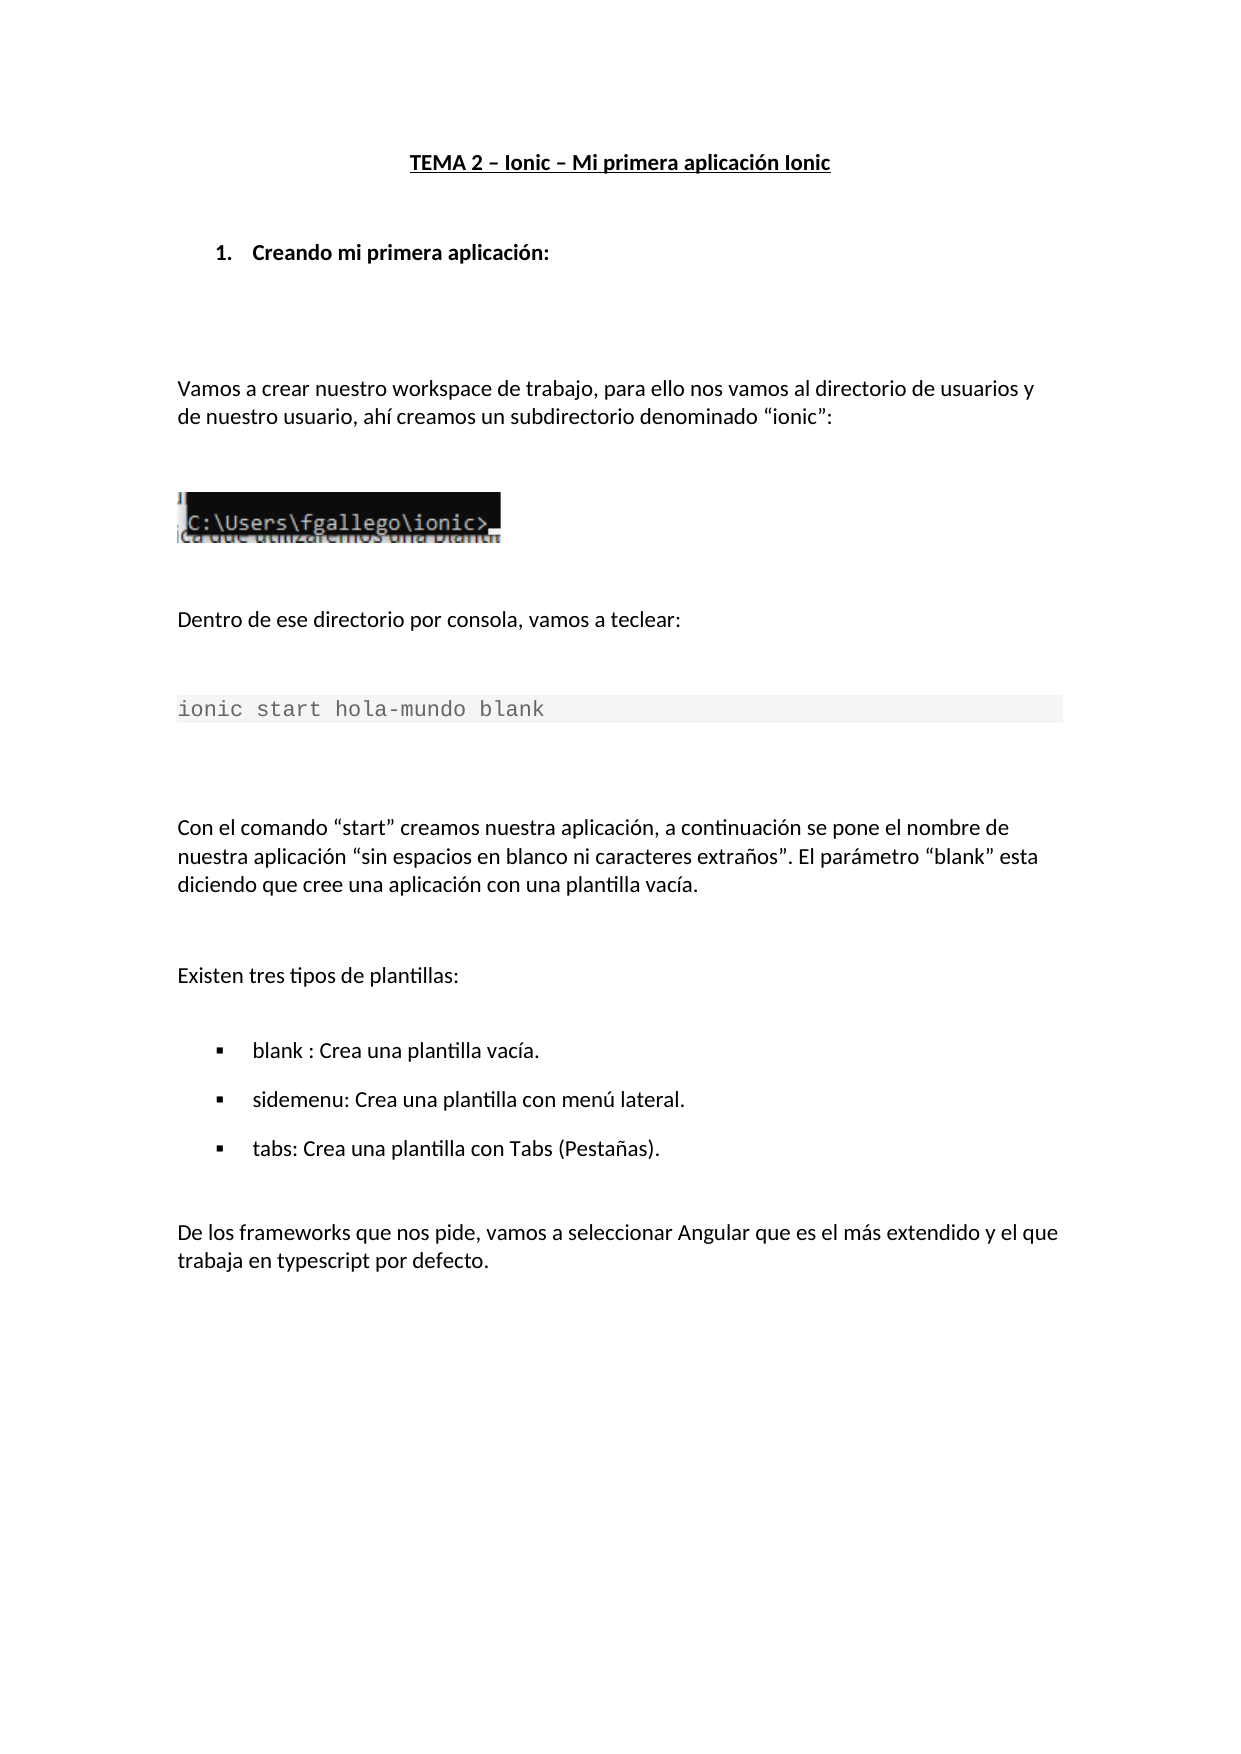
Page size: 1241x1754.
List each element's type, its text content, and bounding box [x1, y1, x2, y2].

text De los frameworks que nos pide, vamos a seleccionar Angular que es el más extendido y el que trabaja en typescript por defecto. [177, 1218, 1063, 1274]
list Creando mi primera aplicación: [215, 238, 1063, 266]
list tabs: Crea una plantilla con Tabs (Pestañas). [215, 1134, 1063, 1162]
text Existen tres tipos de plantillas: [177, 961, 1063, 989]
list blank : Crea una plantilla vacía. [215, 1037, 1063, 1065]
text ionic start hola-mundo blank [177, 695, 1063, 723]
text Vamos a crear nuestro workspace de trabajo, para ello nos vamos al directorio de usuarios y de nuestro usuario, ahí creamos un subdirectorio denominado “ionic”: [177, 374, 1063, 430]
text Con el comando “start” creamos nuestra aplicación, a continuación se pone el nombre de nuestra aplicación “sin espacios en blanco ni caracteres extraños”. El parámetro “blank” esta diciendo que cree una aplicación con una plantilla vacía. [177, 813, 1063, 898]
list sidemenu: Crea una plantilla con menú lateral. [215, 1086, 1063, 1113]
text TEMA 2 – Ionic – Mi primera aplicación Ionic [177, 148, 1063, 176]
text Dentro de ese directorio por consola, vamos a teclear: [177, 605, 1063, 633]
